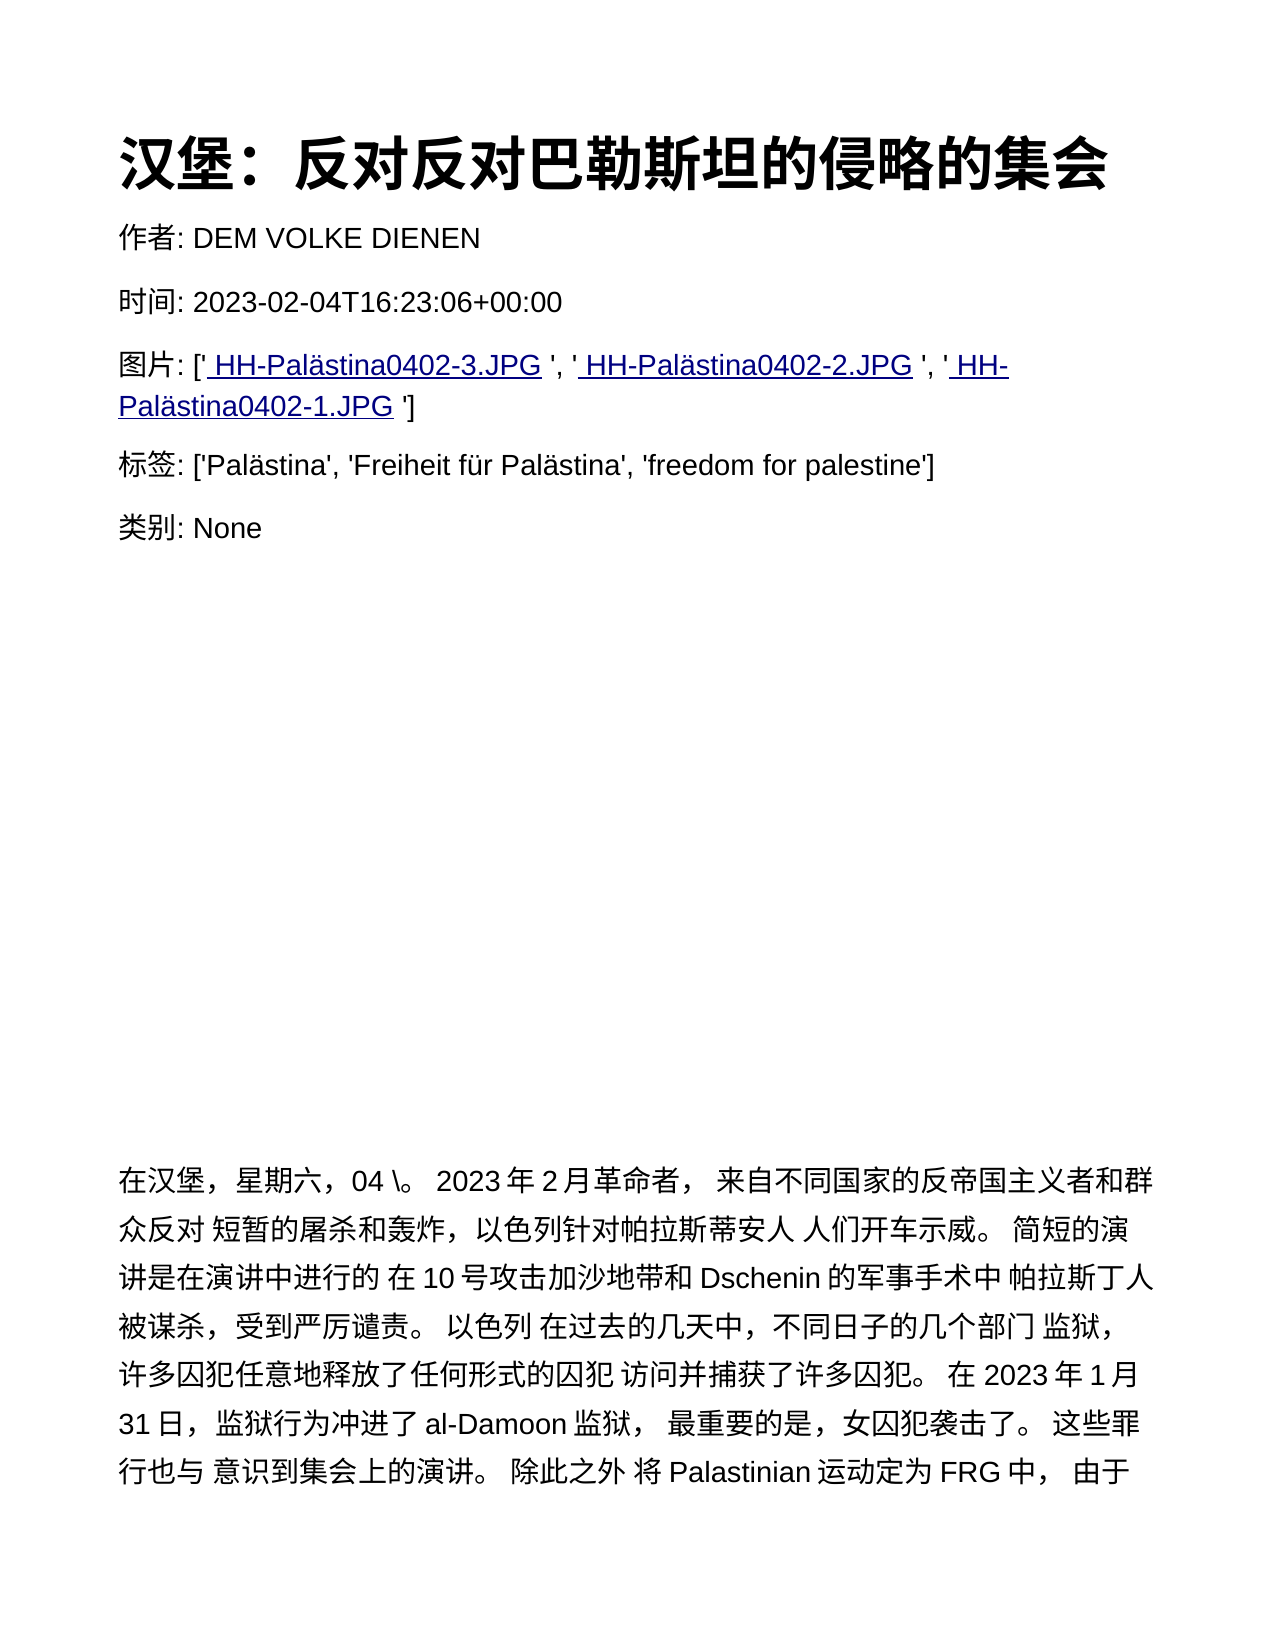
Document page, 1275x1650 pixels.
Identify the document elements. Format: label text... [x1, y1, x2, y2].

text 作者: DEM VOLKE DIENEN [118, 215, 1157, 257]
subtitle 汉堡：反对反对巴勒斯坦的侵略的集会 [118, 118, 1157, 203]
text 标签: ['Palästina', 'Freiheit für Palästina', 'freedom for palestine'] [118, 442, 1157, 484]
text 类别: None [118, 505, 1157, 547]
text 图片: [' HH-Palästina0402-3.JPG ', ' HH-Palästina0402-2.JPG ', ' HH-Palästina0402-1.JPG '] [118, 341, 1157, 422]
text 时间: 2023-02-04T16:23:06+00:00 [118, 278, 1157, 321]
text 在汉堡，星期六，04 \。 2023年2月革命者， 来自不同国家的反帝国主义者和群众反对 短暂的屠杀和轰炸，以色列针对帕拉斯蒂安人 人们开车示威。 简短的演讲是在演讲中进行的 在10号攻击加沙地带和Dschenin的军事手术中 帕拉斯丁人被谋杀，受到严厉谴责。 以色列 在过去的几天中，不同日子的几个部门 监狱，许多囚犯任意地释放了任何形式的囚犯 访问并捕获了许多囚犯。 在 2023年1月31日，监狱行为冲进了al-Damoon监狱， 最重要的是，女囚犯袭击了。 这些罪行也与 意识到集会上的演讲。 除此之外 将Palastinian运动定为FRG中， 由于 [118, 568, 1157, 1491]
